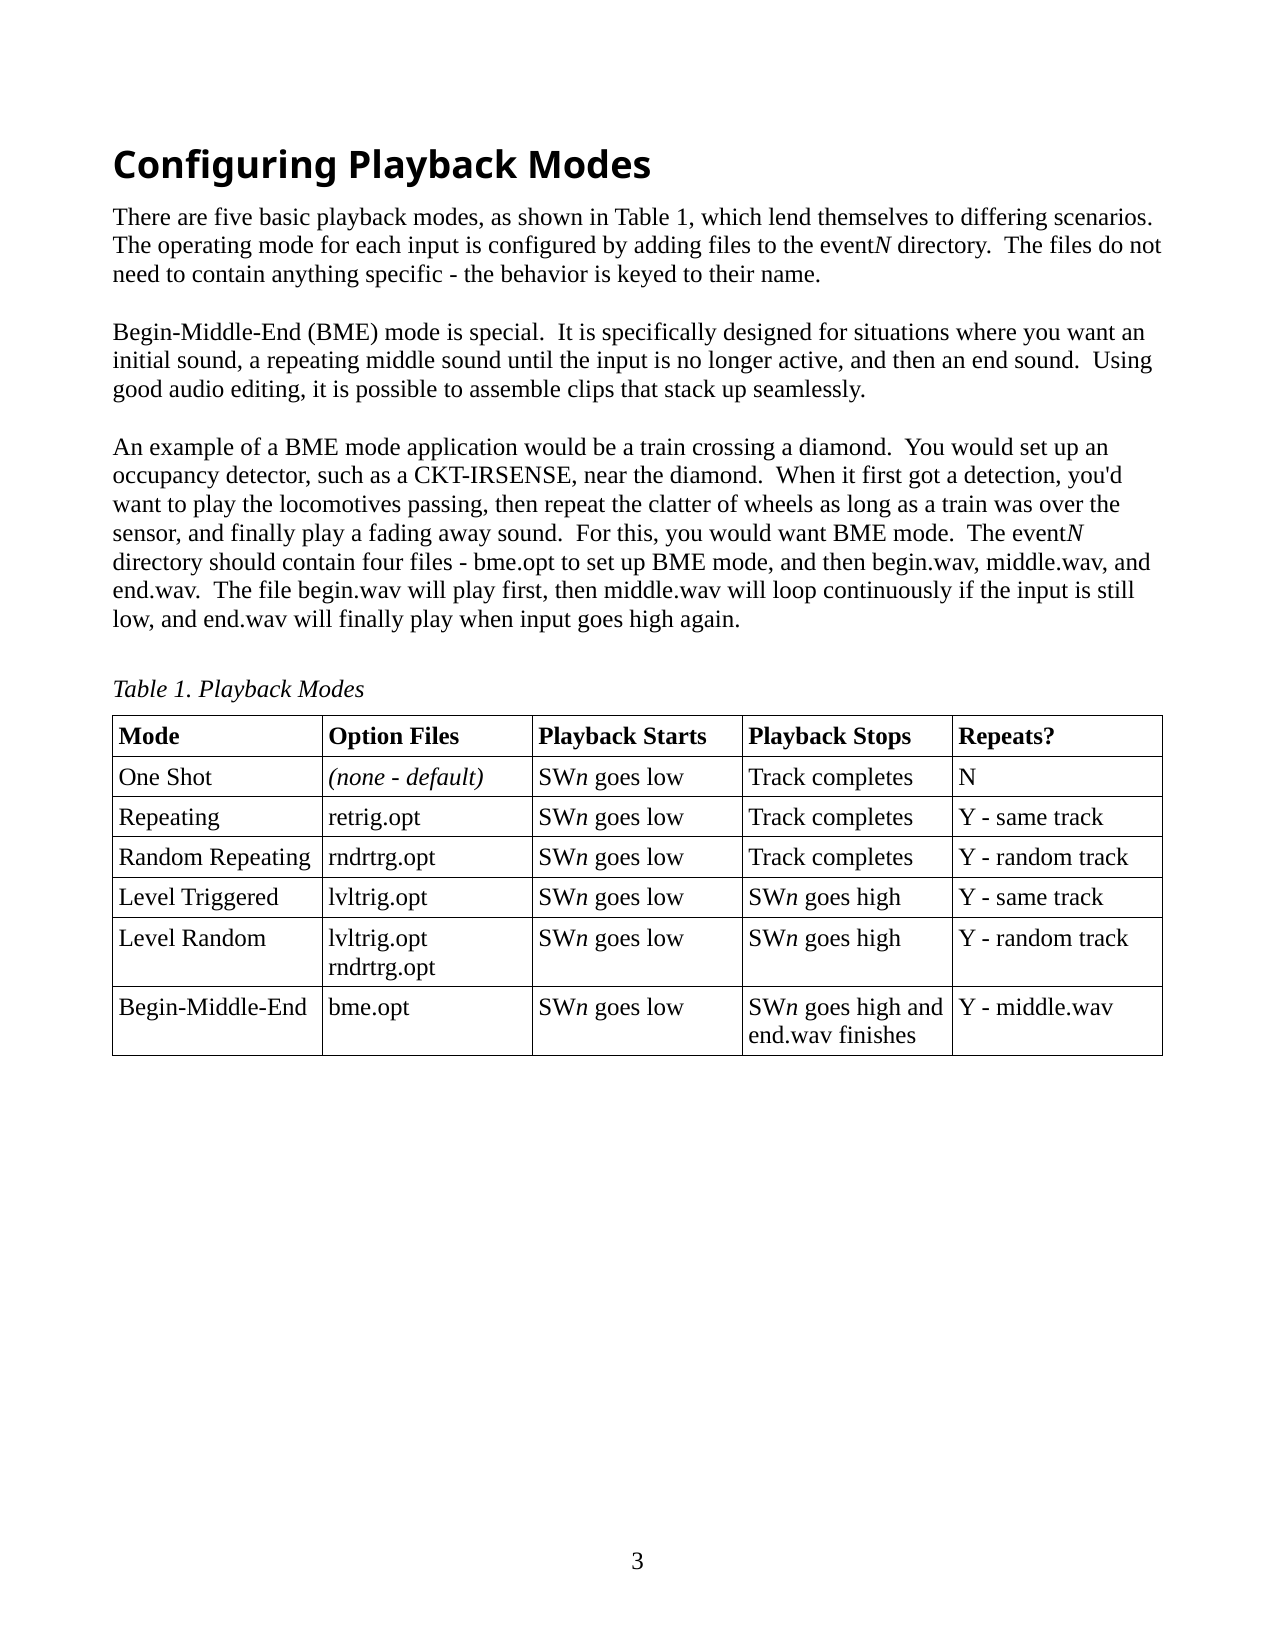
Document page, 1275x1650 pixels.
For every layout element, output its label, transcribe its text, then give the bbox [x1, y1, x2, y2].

table_cell Y - random track [953, 918, 1162, 986]
table_cell Track completes [743, 837, 952, 877]
table_cell SWn goes low [533, 757, 742, 796]
table_cell (none - default) [323, 757, 532, 796]
table_cell rndrtrg.opt [323, 837, 532, 877]
table_cell Begin-Middle-End [113, 987, 322, 1055]
table_cell Track completes [743, 797, 952, 836]
subtitle Configuring Playback Modes [112, 137, 1162, 189]
table_cell bme.opt [323, 987, 532, 1055]
table_cell Level Random [113, 918, 322, 986]
text Table 1. Playback Modes [112, 674, 1162, 703]
table_cell Track completes [743, 757, 952, 796]
table_cell One Shot [113, 757, 322, 796]
table_cell lvltrig.opt rndrtrg.opt [323, 918, 532, 986]
table_header Mode [113, 716, 322, 756]
text An example of a BME mode application would be a train crossing a diamond. You would set up an occupancy detector, such as a CKT-IRSENSE, near the diamond. When it first got a detection, you'd want to play the locomotives passing, then repeat the clatter of wheels as long as a train was over the sensor, and finally play a fading away sound. For this, you would want BME mode. The eventN directory should contain four files - bme.opt to set up BME mode, and then begin.wav, middle.wav, and end.wav. The file begin.wav will play first, then middle.wav will loop continuously if the input is still low, and end.wav will finally play when input goes high again. [112, 432, 1162, 633]
table_cell Y - random track [953, 837, 1162, 877]
text Begin-Middle-End (BME) mode is special. It is specifically designed for situations where you want an initial sound, a repeating middle sound until the input is no longer active, and then an end sound. Using good audio editing, it is possible to assemble clips that stack up seamlessly. [112, 317, 1162, 403]
table_cell SWn goes low [533, 797, 742, 836]
text There are five basic playback modes, as shown in Table 1, which lend themselves to differing scenarios. The operating mode for each input is configured by adding files to the eventN directory. The files do not need to contain anything specific - the behavior is keyed to their name. [112, 202, 1162, 288]
table_cell Repeating [113, 797, 322, 836]
table_cell SWn goes high [743, 918, 952, 986]
table_header Option Files [323, 716, 532, 756]
table_cell SWn goes low [533, 878, 742, 917]
table_cell Random Repeating [113, 837, 322, 877]
table_cell Y - middle.wav [953, 987, 1162, 1055]
table_cell SWn goes high [743, 878, 952, 917]
table_cell N [953, 757, 1162, 796]
table_cell SWn goes low [533, 918, 742, 986]
table_cell SWn goes high and end.wav finishes [743, 987, 952, 1055]
table_header Playback Starts [533, 716, 742, 756]
table_header Repeats? [953, 716, 1162, 756]
table_header Playback Stops [743, 716, 952, 756]
table_cell Y - same track [953, 797, 1162, 836]
table_cell retrig.opt [323, 797, 532, 836]
table_cell SWn goes low [533, 987, 742, 1055]
table_cell lvltrig.opt [323, 878, 532, 917]
table_cell Y - same track [953, 878, 1162, 917]
table_cell SWn goes low [533, 837, 742, 877]
table_cell Level Triggered [113, 878, 322, 917]
